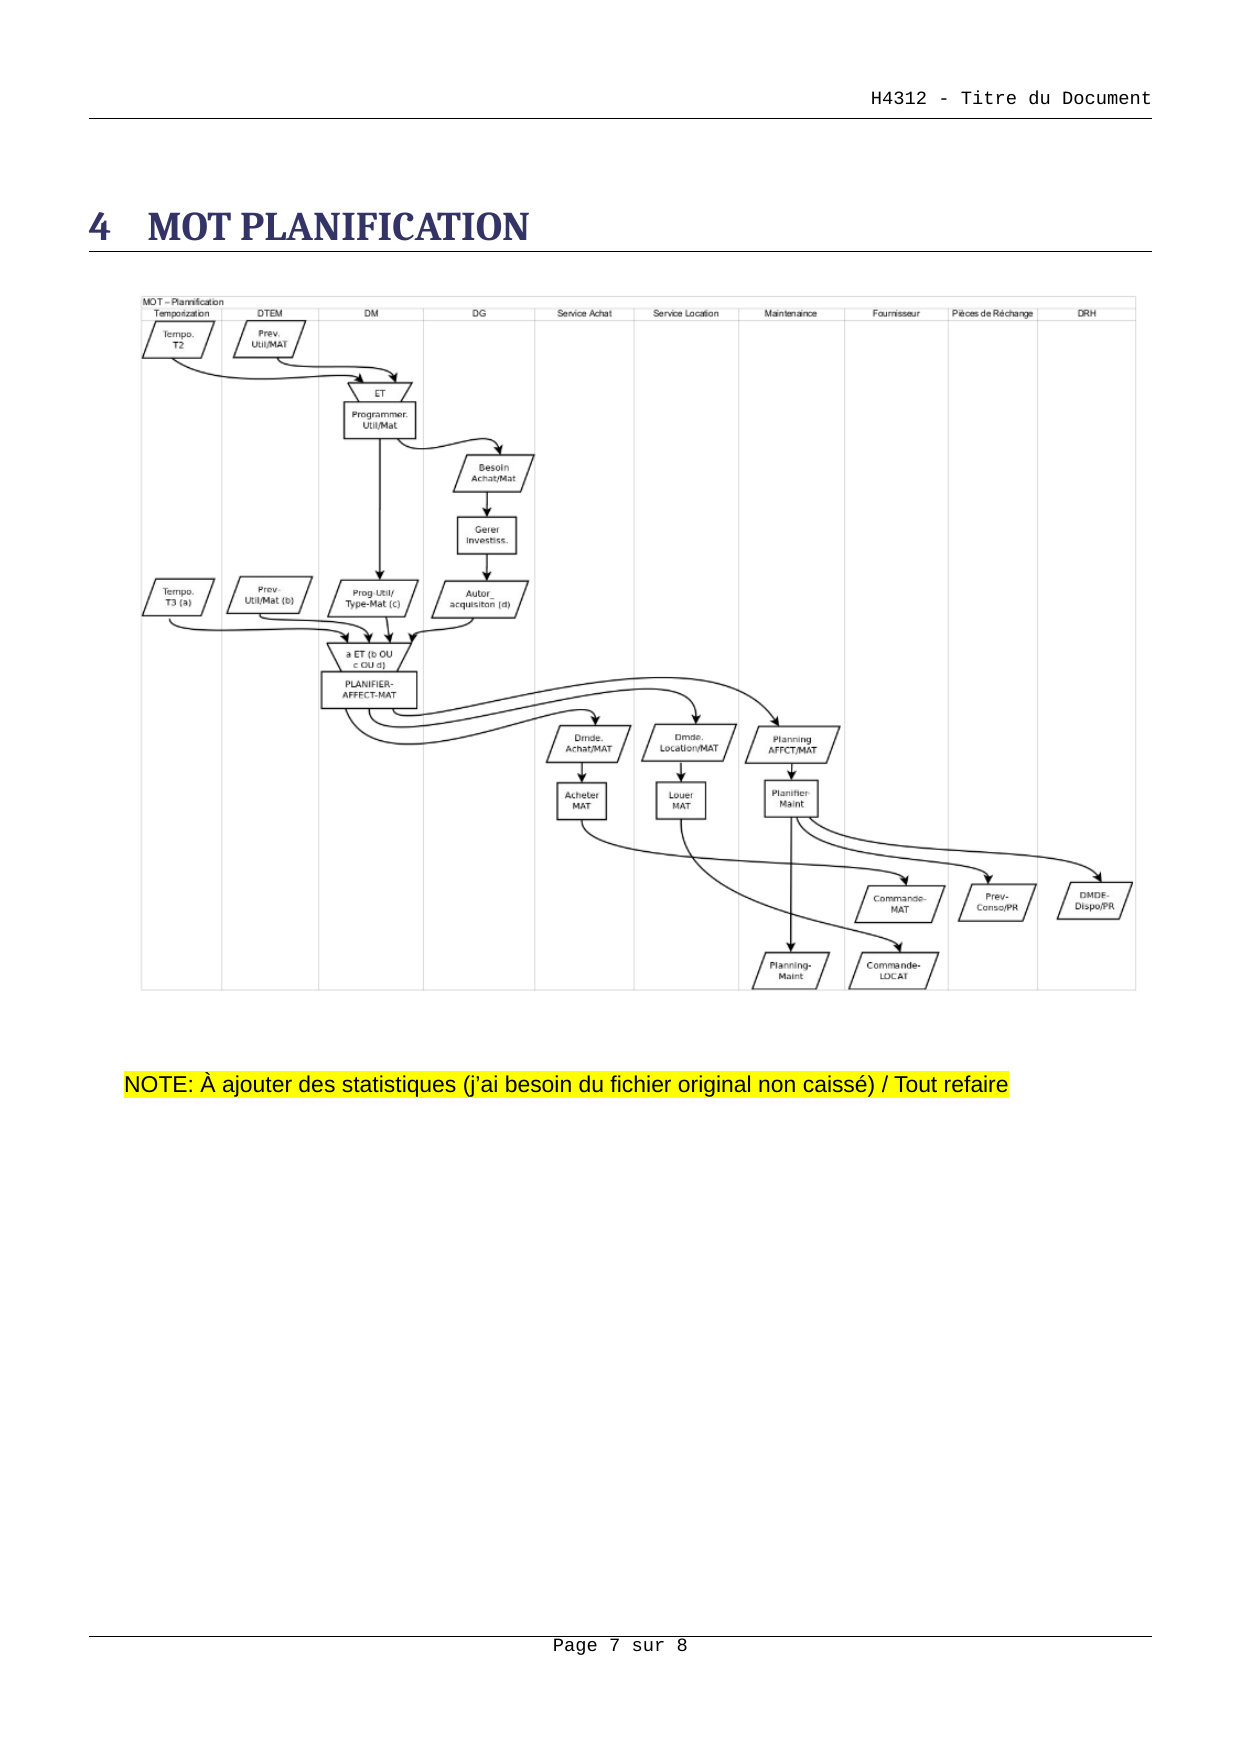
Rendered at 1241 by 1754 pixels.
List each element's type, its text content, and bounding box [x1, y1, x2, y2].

picture [133, 288, 1144, 1009]
text NOTE: À ajouter des statistiques (j’ai besoin du fichier original non caissé) / Tout refaire [88, 1071, 1152, 1098]
subtitle MOT Planification [88, 204, 1152, 251]
